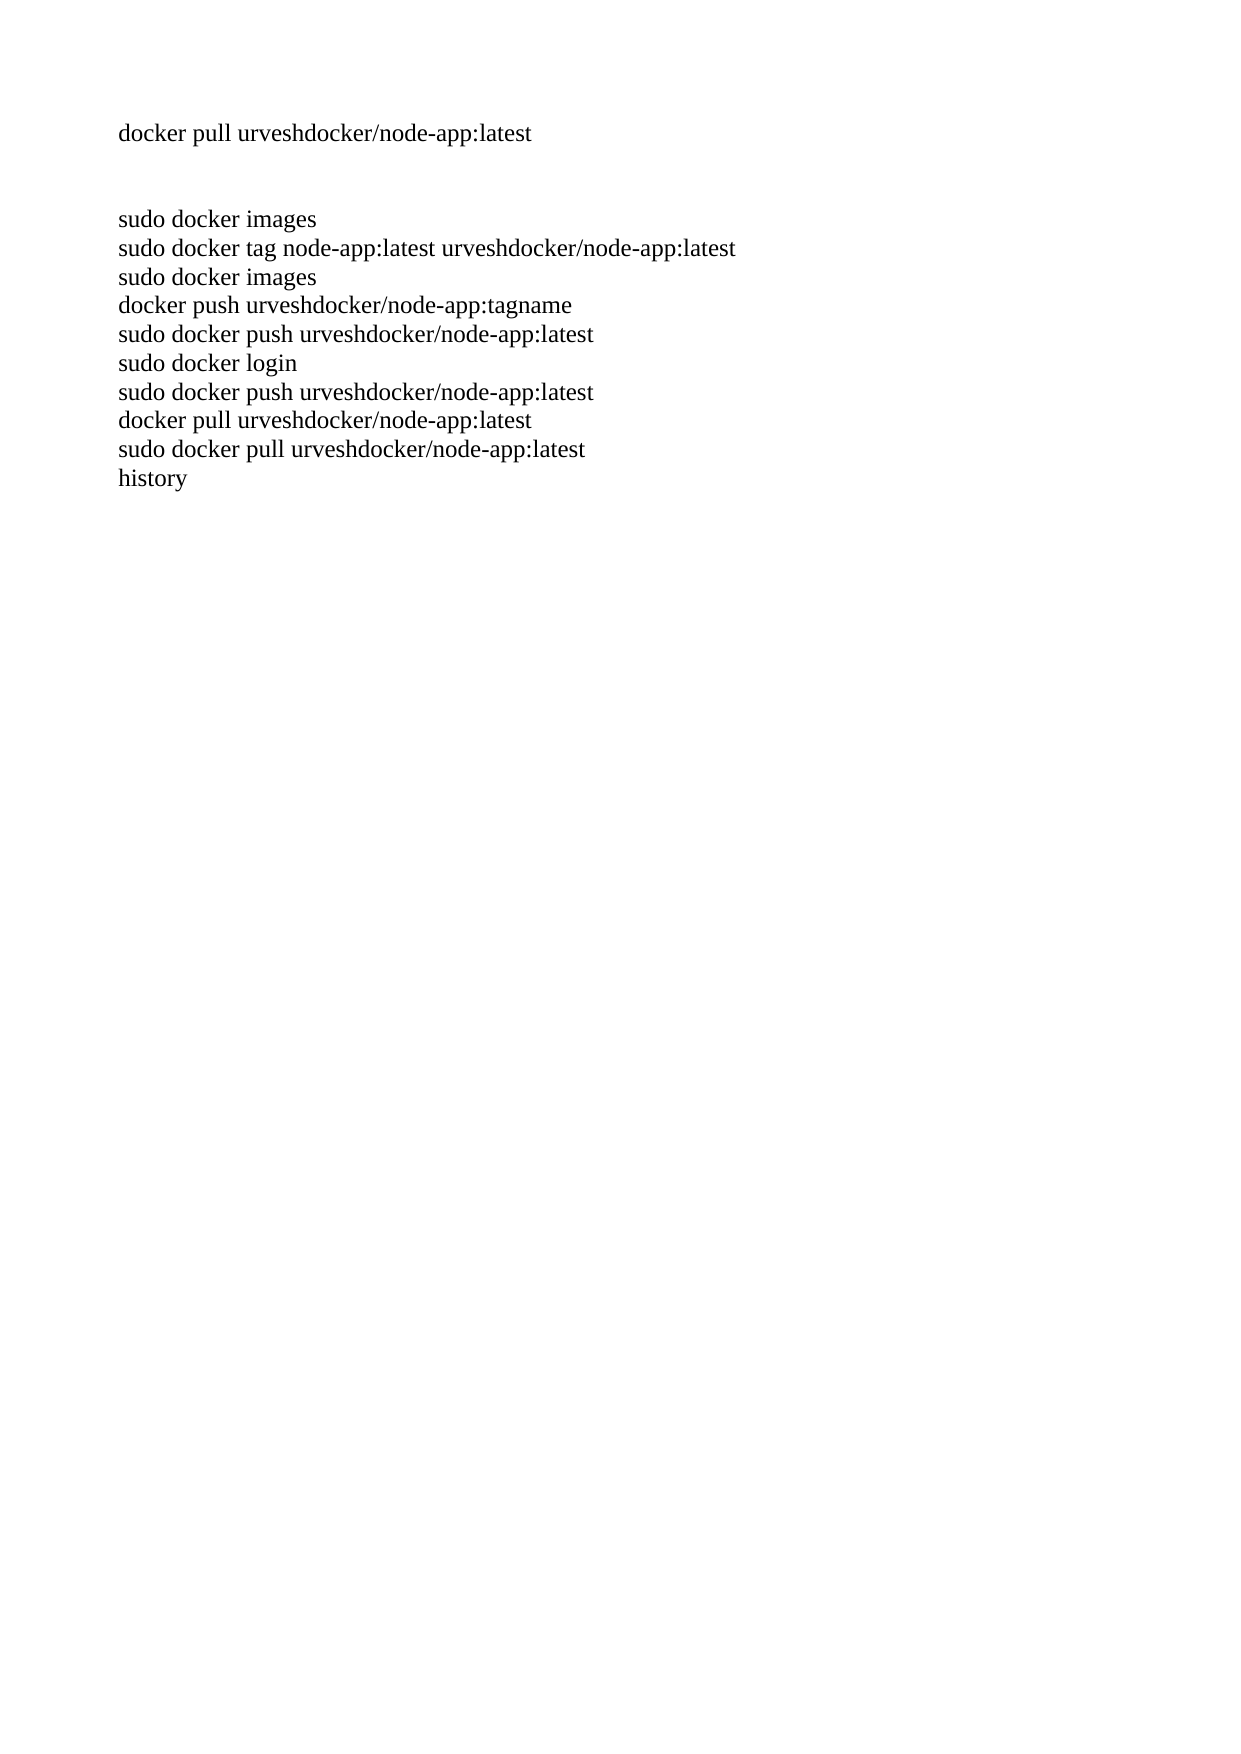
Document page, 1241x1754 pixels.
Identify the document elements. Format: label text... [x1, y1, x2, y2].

text docker pull urveshdocker/node-app:latest [118, 118, 1122, 147]
text docker pull urveshdocker/node-app:latest [118, 406, 1122, 434]
text sudo docker images [118, 262, 1122, 291]
text docker push urveshdocker/node-app:tagname [118, 291, 1122, 319]
text sudo docker login [118, 348, 1122, 377]
text sudo docker tag node-app:latest urveshdocker/node-app:latest [118, 233, 1122, 262]
text sudo docker images [118, 204, 1122, 233]
text history [118, 463, 1122, 492]
text sudo docker push urveshdocker/node-app:latest [118, 377, 1122, 406]
text sudo docker push urveshdocker/node-app:latest [118, 319, 1122, 348]
text sudo docker pull urveshdocker/node-app:latest [118, 434, 1122, 463]
